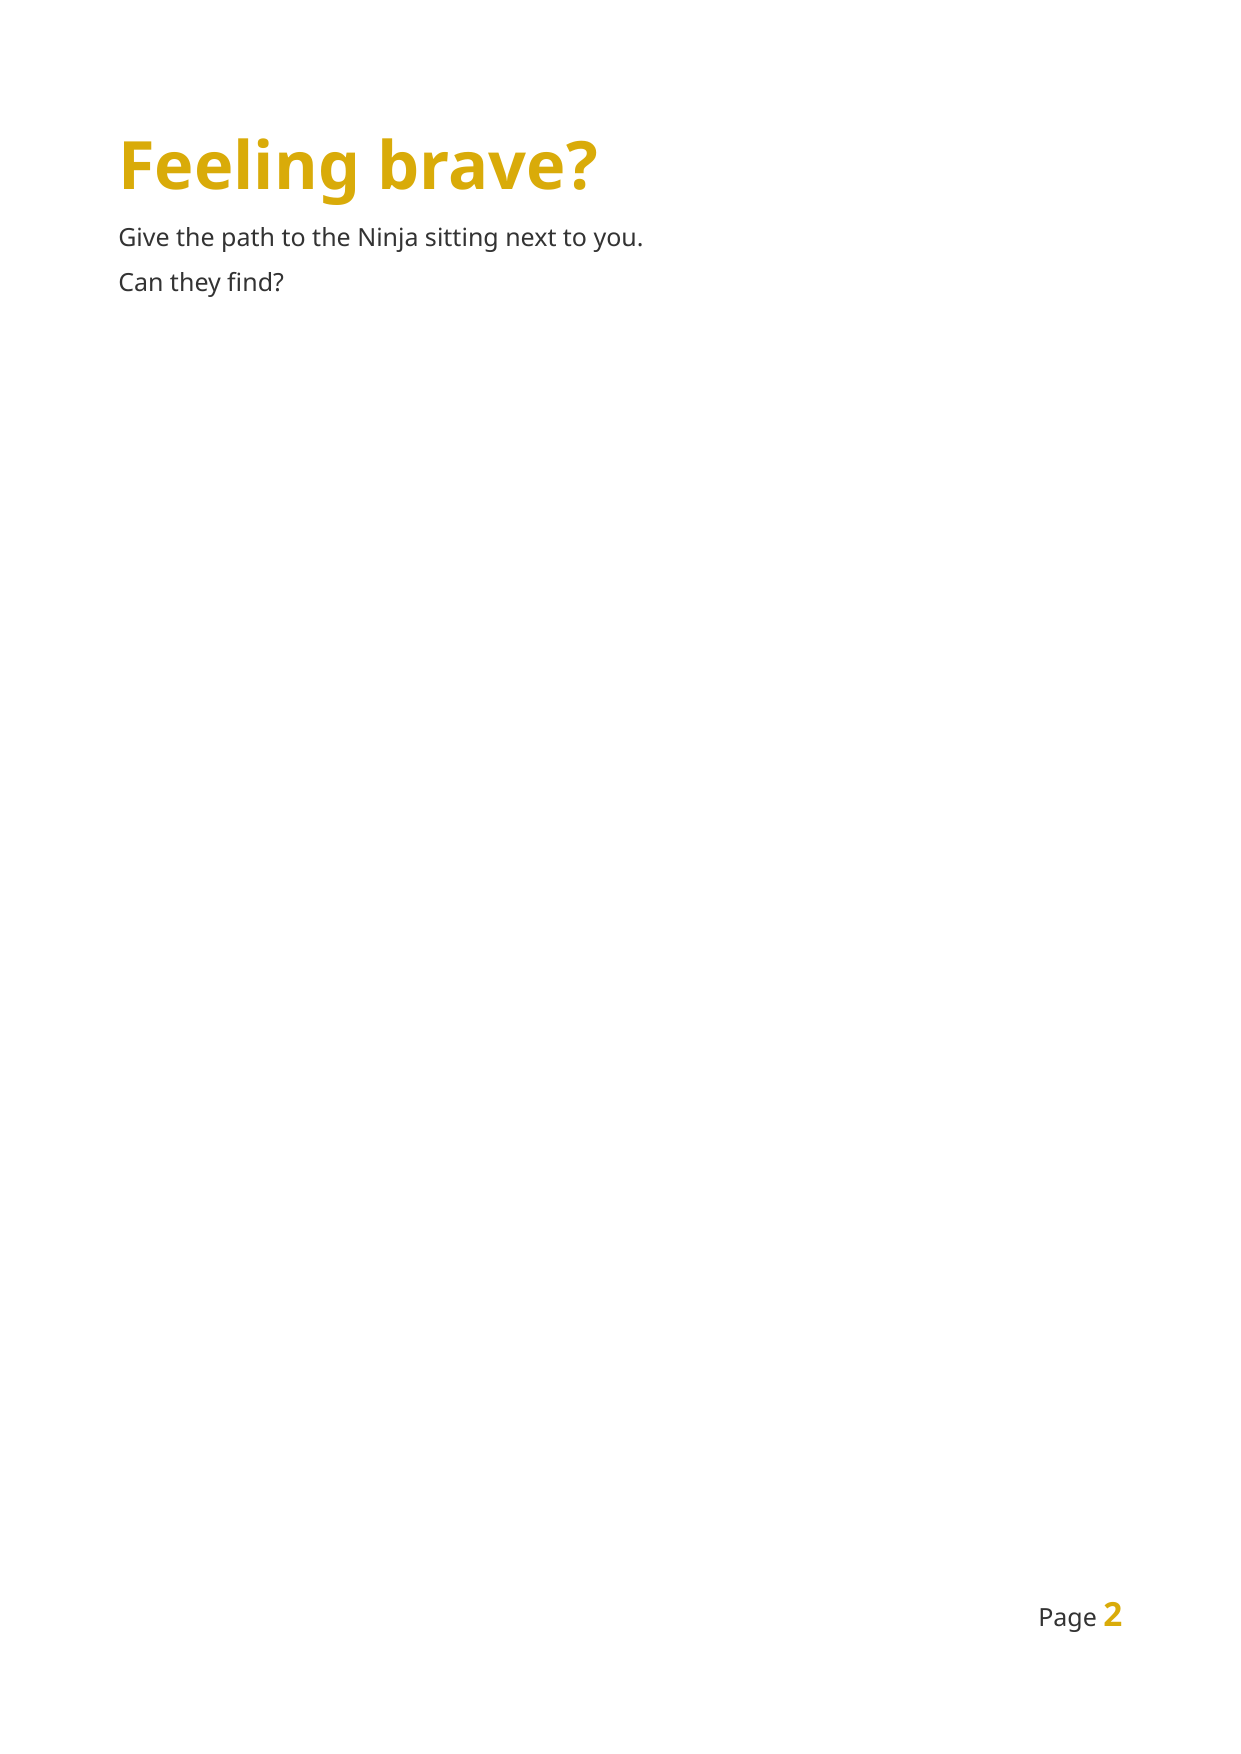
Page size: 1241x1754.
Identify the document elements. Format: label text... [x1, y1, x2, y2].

text Can they find? [118, 264, 1122, 298]
subtitle Feeling brave? [118, 118, 1122, 209]
text Give the path to the Ninja sitting next to you. [118, 219, 1122, 254]
